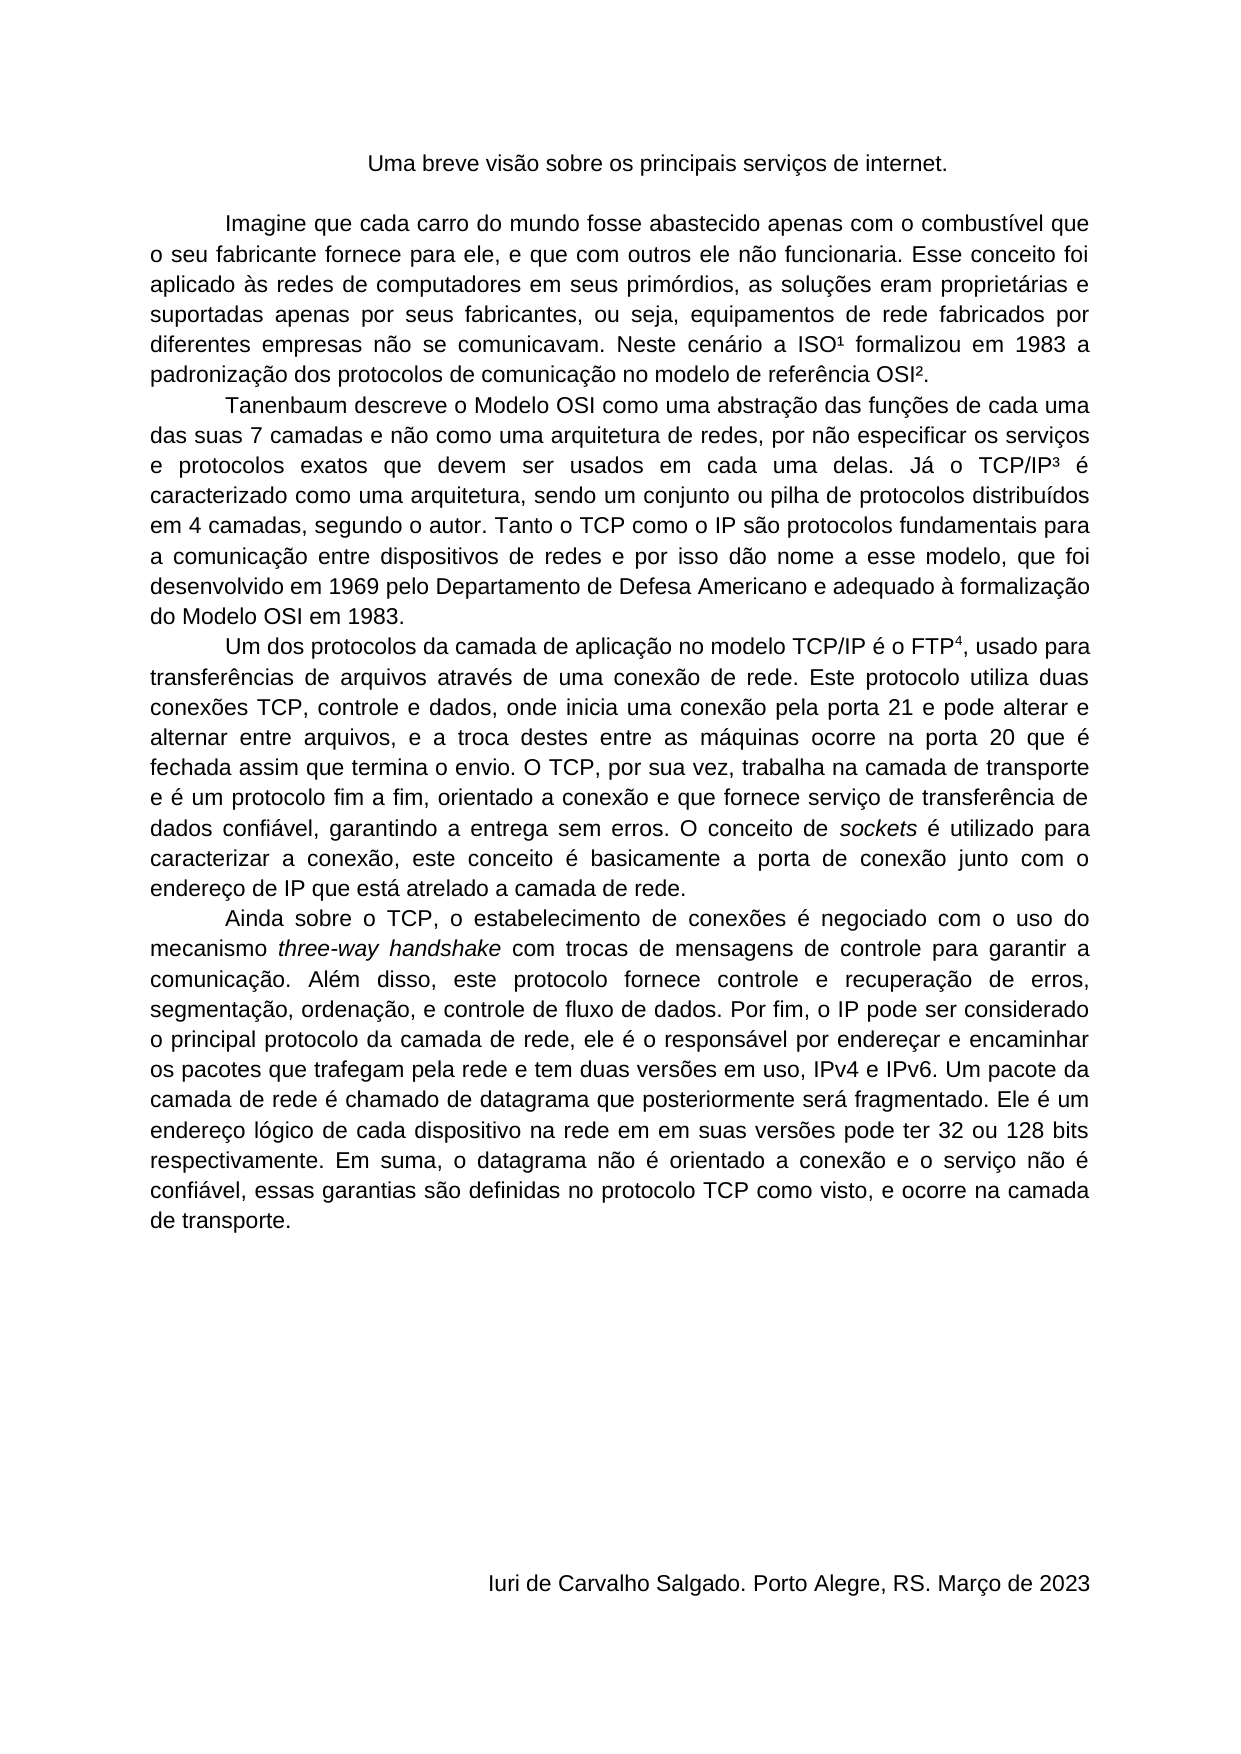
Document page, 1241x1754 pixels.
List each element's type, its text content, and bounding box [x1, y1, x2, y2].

text Tanenbaum descreve o Modelo OSI como uma abstração das funções de cada uma das suas 7 camadas e não como uma arquitetura de redes, por não especificar os serviços e protocolos exatos que devem ser usados em cada uma delas. Já o TCP/IP³ é caracterizado como uma arquitetura, sendo um conjunto ou pilha de protocolos distribuídos em 4 camadas, segundo o autor. Tanto o TCP como o IP são protocolos fundamentais para a comunicação entre dispositivos de redes e por isso dão nome a esse modelo, que foi desenvolvido em 1969 pelo Departamento de Defesa Americano e adequado à formalização do Modelo OSI em 1983. [150, 392, 1090, 629]
text Uma breve visão sobre os principais serviços de internet. [150, 150, 1090, 176]
text Um dos protocolos da camada de aplicação no modelo TCP/IP é o FTP4, usado para transferências de arquivos através de uma conexão de rede. Este protocolo utiliza duas conexões TCP, controle e dados, onde inicia uma conexão pela porta 21 e pode alterar e alternar entre arquivos, e a troca destes entre as máquinas ocorre na porta 20 que é fechada assim que termina o envio. O TCP, por sua vez, trabalha na camada de transporte e é um protocolo fim a fim, orientado a conexão e que fornece serviço de transferência de dados confiável, garantindo a entrega sem erros. O conceito de sockets é utilizado para caracterizar a conexão, este conceito é basicamente a porta de conexão junto com o endereço de IP que está atrelado a camada de rede. [150, 633, 1090, 901]
text Imagine que cada carro do mundo fosse abastecido apenas com o combustível que o seu fabricante fornece para ele, e que com outros ele não funcionaria. Esse conceito foi aplicado às redes de computadores em seus primórdios, as soluções eram proprietárias e suportadas apenas por seus fabricantes, ou seja, equipamentos de rede fabricados por diferentes empresas não se comunicavam. Neste cenário a ISO¹ formalizou em 1983 a padronização dos protocolos de comunicação no modelo de referência OSI². [150, 210, 1090, 388]
text Ainda sobre o TCP, o estabelecimento de conexões é negociado com o uso do mecanismo three-way handshake com trocas de mensagens de controle para garantir a comunicação. Além disso, este protocolo fornece controle e recuperação de erros, segmentação, ordenação, e controle de fluxo de dados. Por fim, o IP pode ser considerado o principal protocolo da camada de rede, ele é o responsável por endereçar e encaminhar os pacotes que trafegam pela rede e tem duas versões em uso, IPv4 e IPv6. Um pacote da camada de rede é chamado de datagrama que posteriormente será fragmentado. Ele é um endereço lógico de cada dispositivo na rede em em suas versões pode ter 32 ou 128 bits respectivamente. Em suma, o datagrama não é orientado a conexão e o serviço não é confiável, essas garantias são definidas no protocolo TCP como visto, e ocorre na camada de transporte. [150, 905, 1090, 1234]
text Iuri de Carvalho Salgado. Porto Alegre, RS. Março de 2023 [150, 1570, 1090, 1596]
